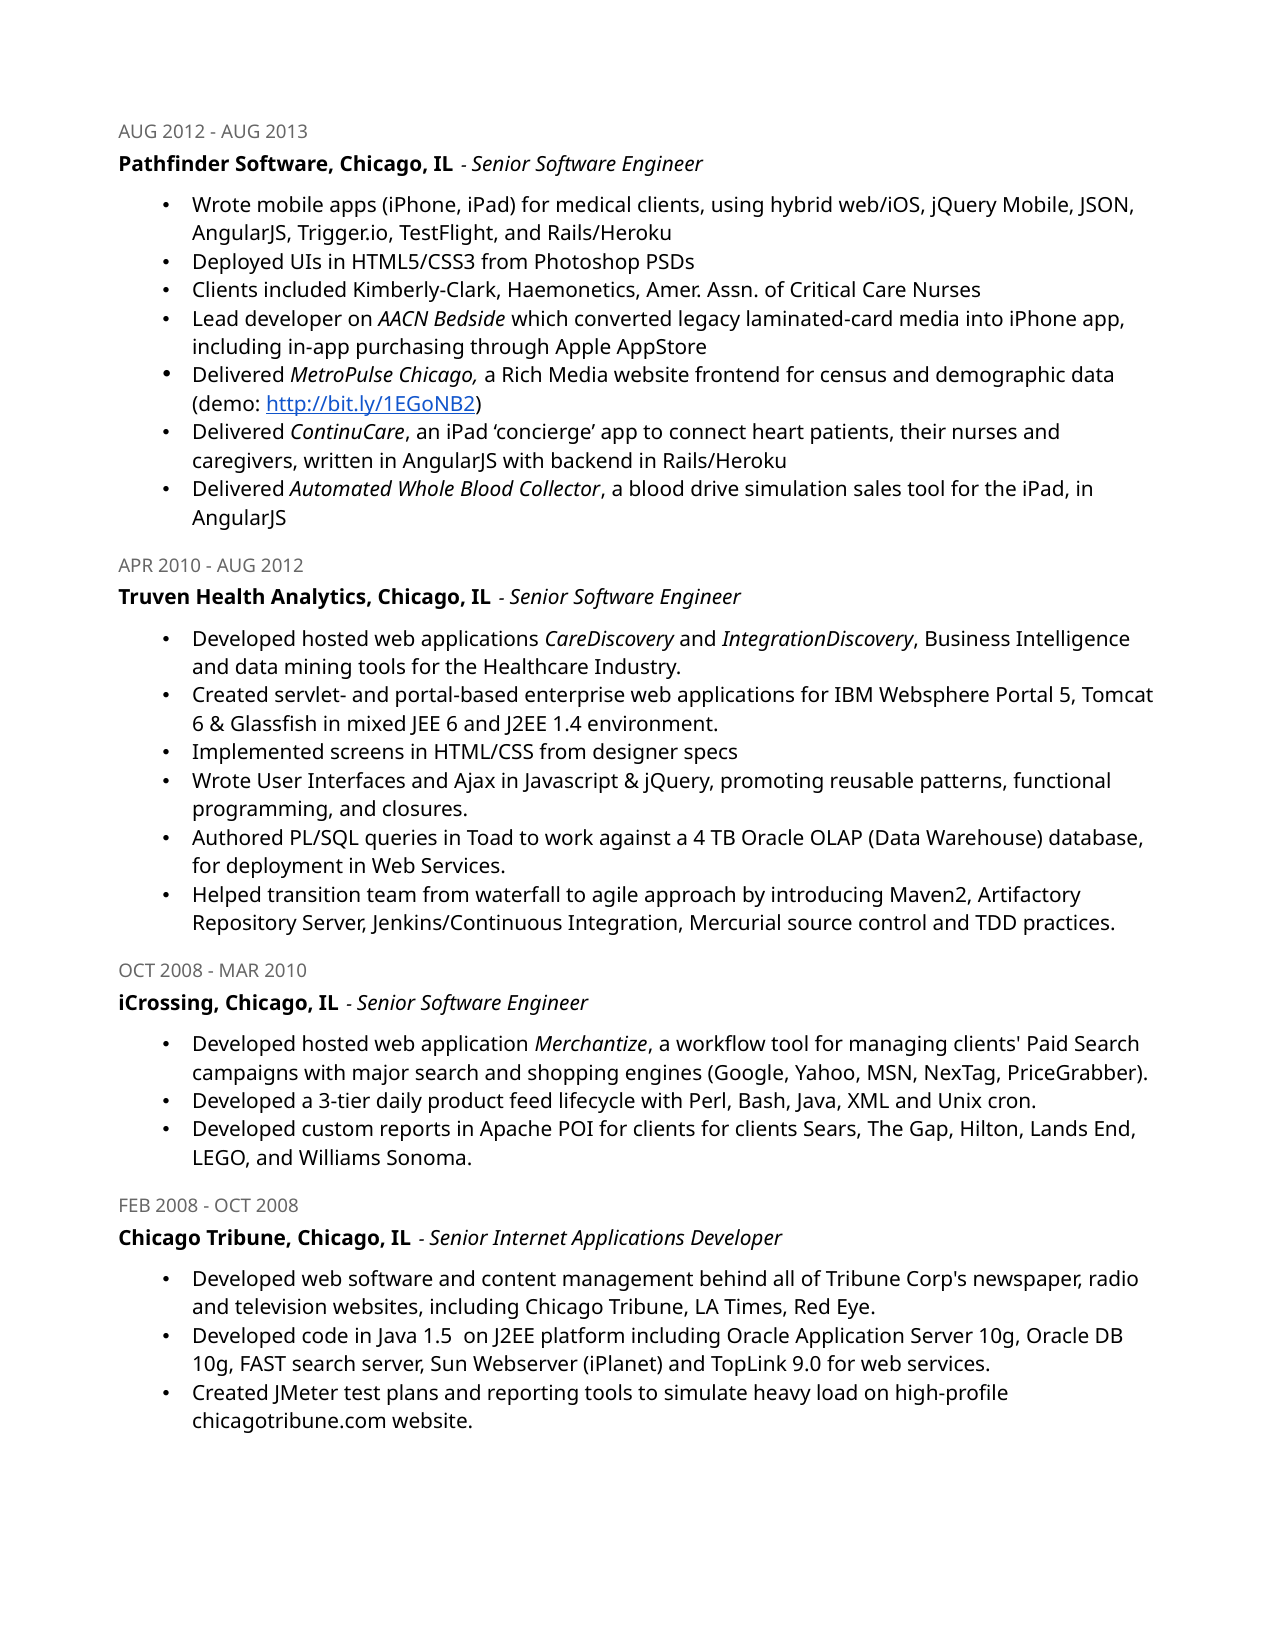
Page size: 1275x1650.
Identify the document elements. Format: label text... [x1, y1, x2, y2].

list Authored PL/SQL queries in Toad to work against a 4 TB Oracle OLAP (Data Warehouse) database, for deployment in Web Services. [162, 823, 1157, 880]
subtitle Chicago Tribune, Chicago, IL - Senior Internet Applications Developer [118, 1218, 1157, 1251]
subtitle AUG 2012 - AUG 2013 [118, 118, 1157, 144]
list Developed a 3-tier daily product feed lifecycle with Perl, Bash, Java, XML and Unix cron. [162, 1086, 1157, 1114]
list Developed hosted web applications CareDiscovery and IntegrationDiscovery, Business Intelligence and data mining tools for the Healthcare Industry. [162, 624, 1157, 681]
list Clients included Kimberly-Clark, Haemonetics, Amer. Assn. of Critical Care Nurses [162, 275, 1157, 304]
list Lead developer on AACN Bedside which converted legacy laminated-card media into iPhone app, including in-app purchasing through Apple AppStore [162, 304, 1157, 361]
list Created servlet- and portal-based enterprise web applications for IBM Websphere Portal 5, Tomcat 6 & Glassfish in mixed JEE 6 and J2EE 1.4 environment. [162, 681, 1157, 737]
list Deployed UIs in HTML5/CSS3 from Photoshop PSDs [162, 247, 1157, 275]
list Wrote mobile apps (iPhone, iPad) for medical clients, using hybrid web/iOS, jQuery Mobile, JSON, AngularJS, Trigger.io, TestFlight, and Rails/Heroku [162, 190, 1157, 247]
list Developed code in Java 1.5 on J2EE platform including Oracle Application Server 10g, Oracle DB 10g, FAST search server, Sun Webserver (iPlanet) and TopLink 9.0 for web services. [162, 1321, 1157, 1378]
list Helped transition team from waterfall to agile approach by introducing Maven2, Artifactory Repository Server, Jenkins/Continuous Integration, Mercurial source control and TDD practices. [162, 880, 1157, 937]
subtitle FEB 2008 - OCT 2008 [118, 1192, 1157, 1218]
subtitle Pathfinder Software, Chicago, IL - Senior Software Engineer [118, 144, 1157, 177]
list Developed custom reports in Apache POI for clients for clients Sears, The Gap, Hilton, Lands End, LEGO, and Williams Sonoma. [162, 1114, 1157, 1171]
subtitle iCrossing, Chicago, IL - Senior Software Engineer [118, 983, 1157, 1016]
list Created JMeter test plans and reporting tools to simulate heavy load on high-profile chicagotribune.com website. [162, 1378, 1157, 1434]
list Developed web software and content management behind all of Tribune Corp's newspaper, radio and television websites, including Chicago Tribune, LA Times, Red Eye. [162, 1264, 1157, 1321]
list Delivered MetroPulse Chicago, a Rich Media website frontend for census and demographic data (demo: http://bit.ly/1EGoNB2) [162, 361, 1157, 417]
subtitle Truven Health Analytics, Chicago, IL - Senior Software Engineer [118, 577, 1157, 611]
list Developed hosted web application Merchantize, a workflow tool for managing clients' Paid Search campaigns with major search and shopping engines (Google, Yahoo, MSN, NexTag, PriceGrabber). [162, 1029, 1157, 1086]
list Delivered Automated Whole Blood Collector, a blood drive simulation sales tool for the iPad, in AngularJS [162, 474, 1157, 531]
list Wrote User Interfaces and Ajax in Javascript & jQuery, promoting reusable patterns, functional programming, and closures. [162, 766, 1157, 823]
list Implemented screens in HTML/CSS from designer specs [162, 737, 1157, 766]
subtitle APR 2010 - AUG 2012 [118, 552, 1157, 577]
subtitle OCT 2008 - MAR 2010 [118, 957, 1157, 983]
list Delivered ContinuCare, an iPad ‘concierge’ app to connect heart patients, their nurses and caregivers, written in AngularJS with backend in Rails/Heroku [162, 417, 1157, 474]
